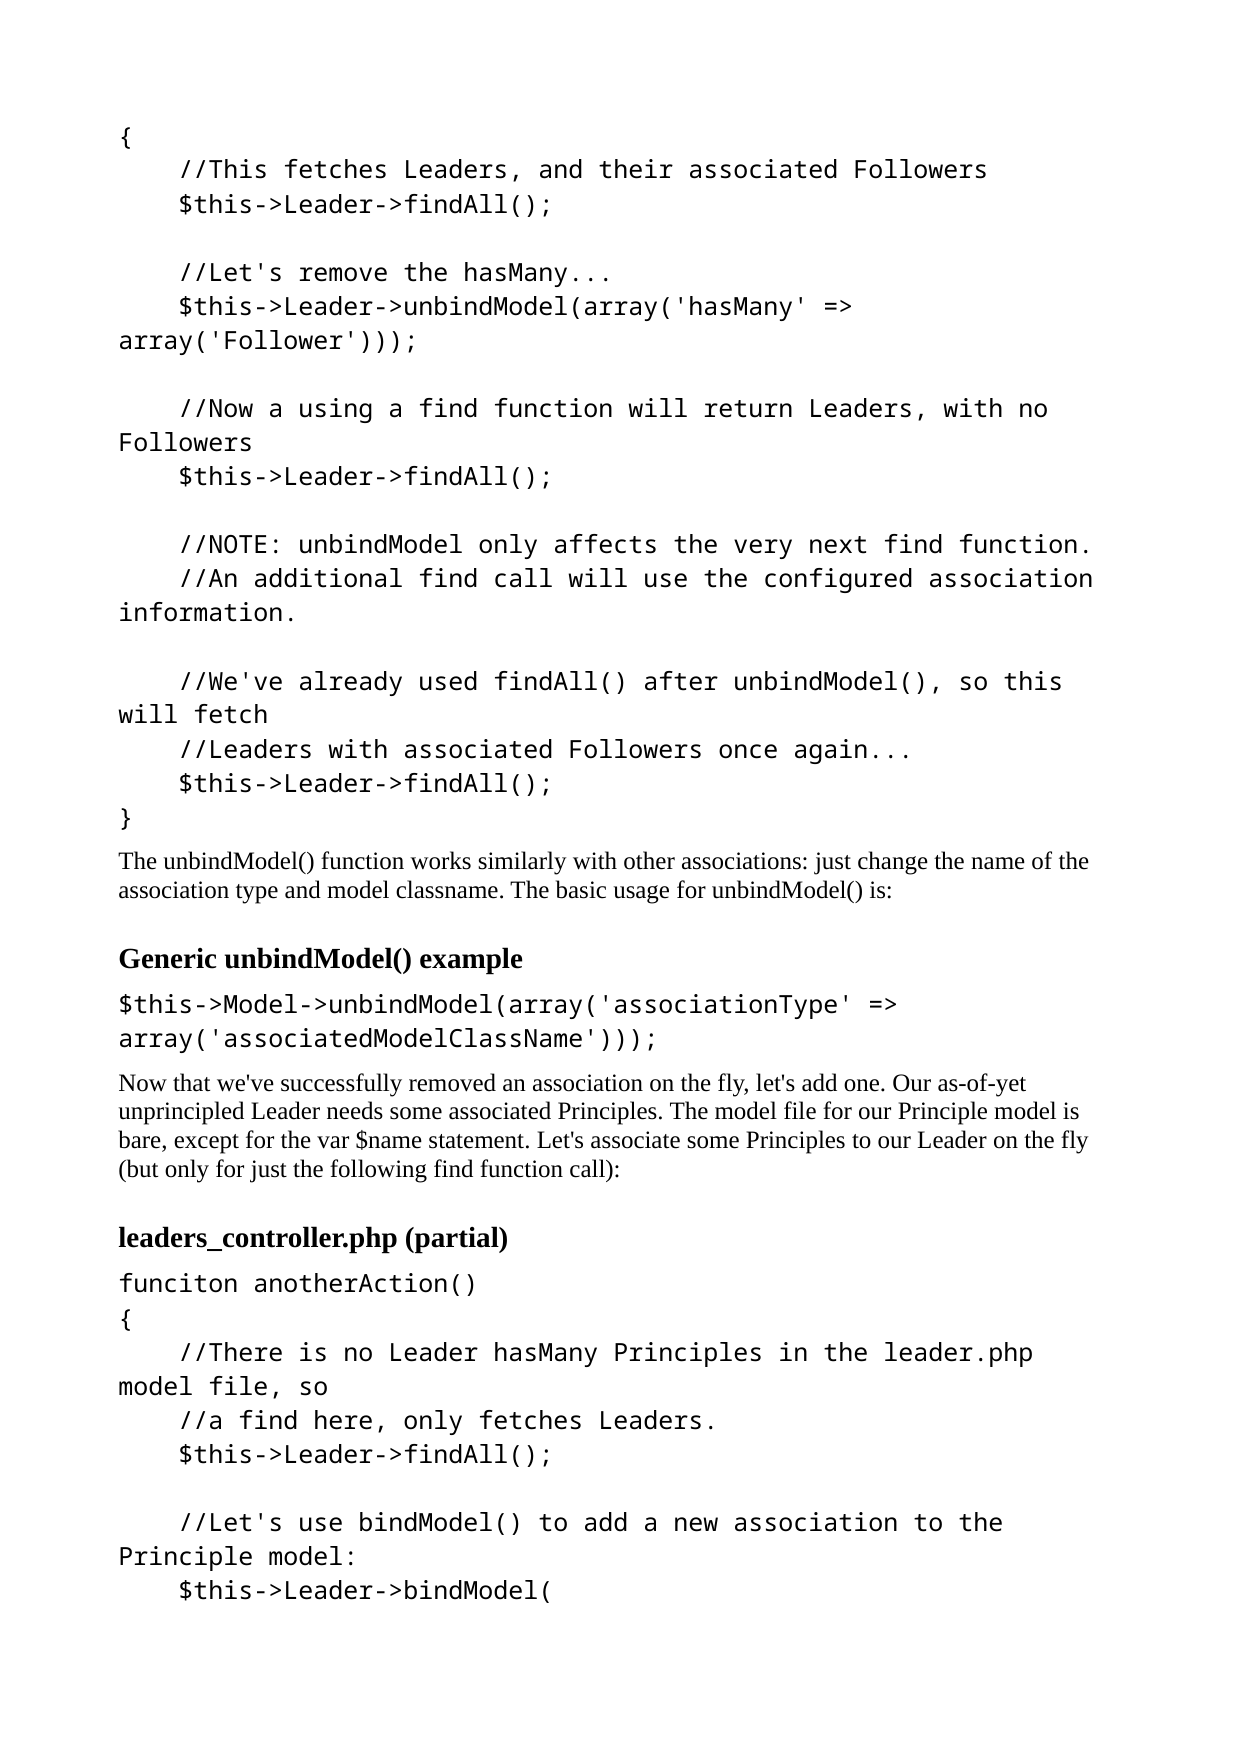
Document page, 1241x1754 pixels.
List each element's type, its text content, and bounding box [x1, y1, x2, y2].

text { //This fetches Leaders, and their associated Followers $this->Leader->findAll(); //Let's remove the hasMany... $this->Leader->unbindModel(array('hasMany' => array('Follower'))); //Now a using a find function will return Leaders, with no Followers $this->Leader->findAll(); //NOTE: unbindModel only affects the very next find function. //An additional find call will use the configured association information. //We've already used findAll() after unbindModel(), so this will fetch //Leaders with associated Followers once again... $this->Leader->findAll(); } [118, 118, 1122, 833]
text $this->Model->unbindModel(array('associationType' => array('associatedModelClassName'))); [118, 987, 1122, 1055]
text funciton anotherAction() { //There is no Leader hasMany Principles in the leader.php model file, so //a find here, only fetches Leaders. $this->Leader->findAll(); //Let's use bindModel() to add a new association to the Principle model: $this->Leader->bindModel( [118, 1266, 1122, 1607]
text Now that we've successfully removed an association on the fly, let's add one. Our as-of-yet unprincipled Leader needs some associated Principles. The model file for our Principle model is bare, except for the var $name statement. Let's associate some Principles to our Leader on the fly (but only for just the following find function call): [118, 1068, 1122, 1183]
subtitle Generic unbindModel() example [118, 941, 1122, 974]
text The unbindModel() function works similarly with other associations: just change the name of the association type and model classname. The basic usage for unbindModel() is: [118, 846, 1122, 903]
subtitle leaders_controller.php (partial) [118, 1220, 1122, 1254]
